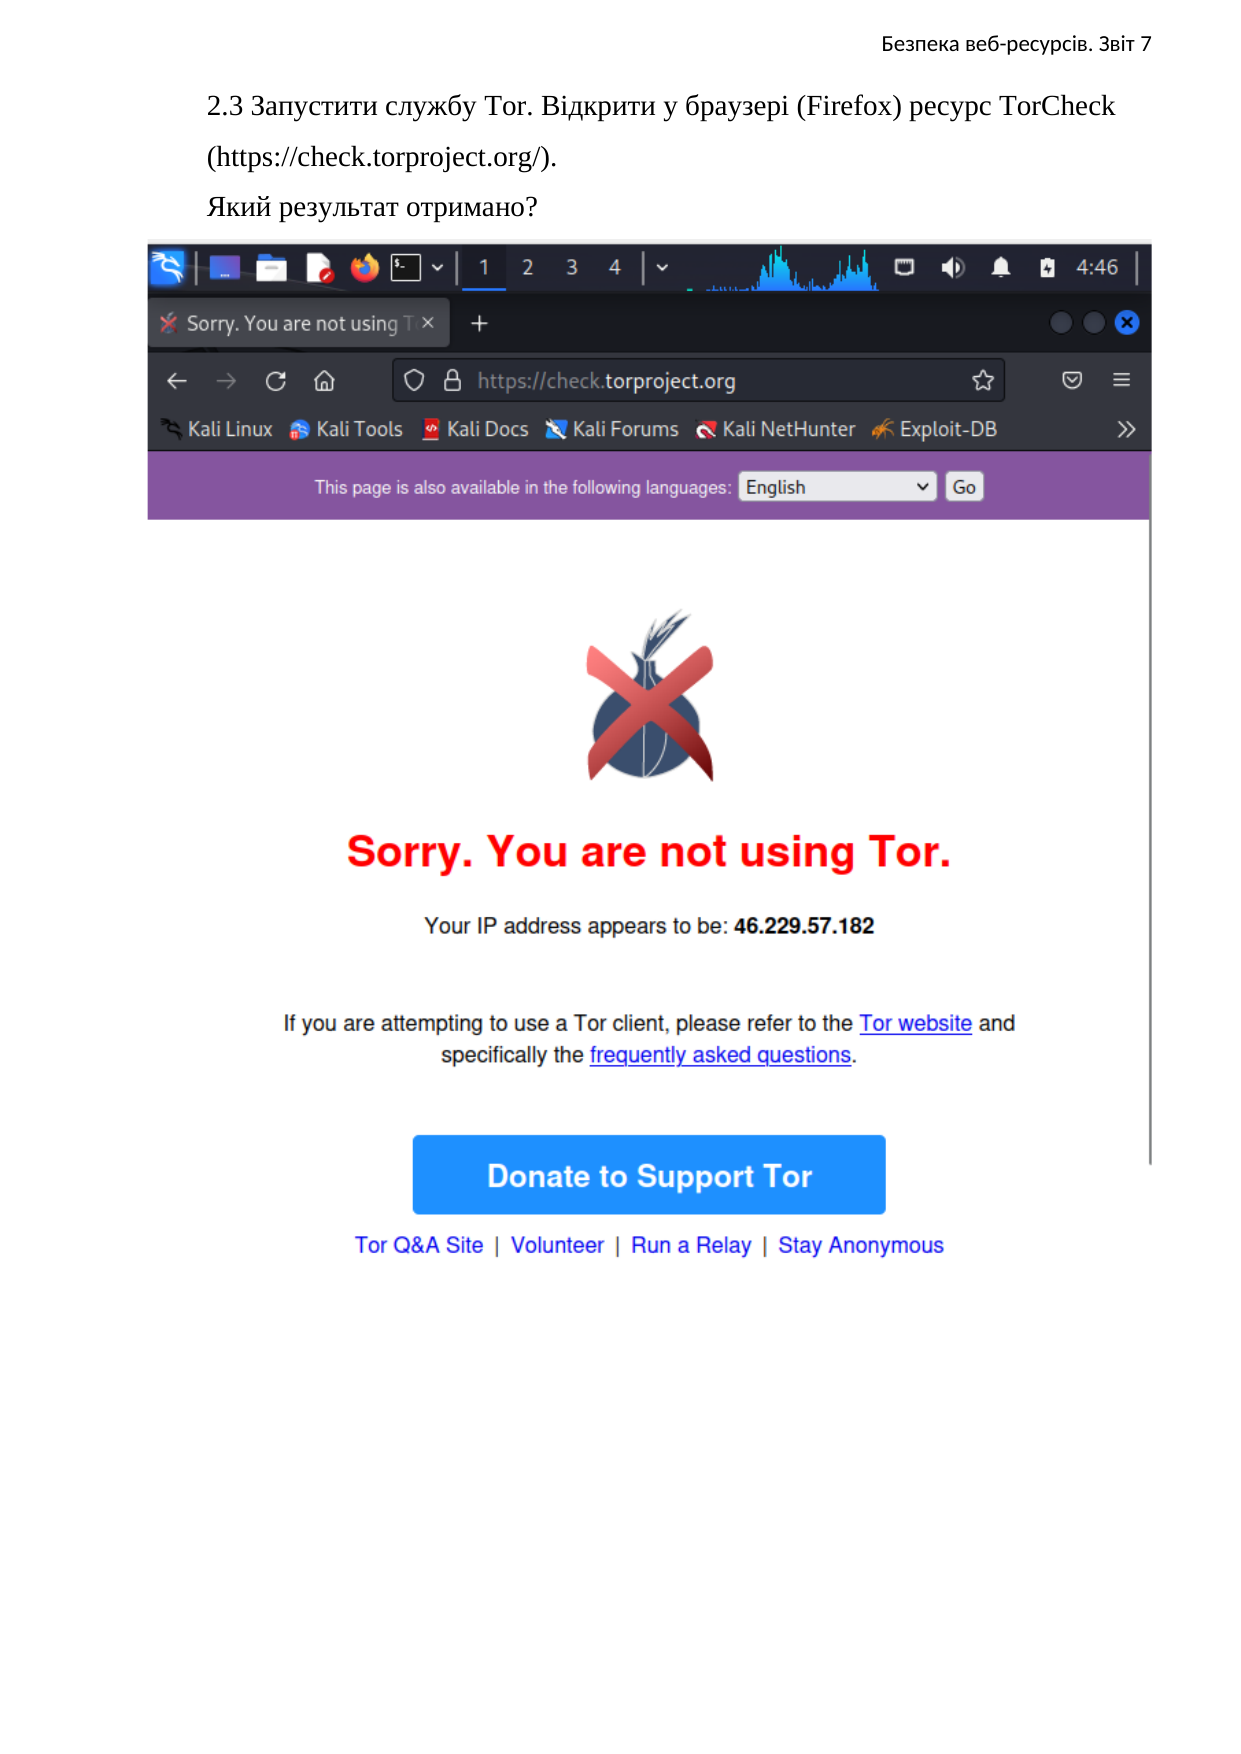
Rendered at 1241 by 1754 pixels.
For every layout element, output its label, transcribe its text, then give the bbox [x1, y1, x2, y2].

picture [147, 239, 1152, 1338]
list Який результат отримано? [207, 189, 1152, 223]
text 2.3 Запустити службу Tor. Відкрити у браузері (Firefox) ресурс TorCheck (https://check.torproject.org/). [207, 88, 1152, 172]
